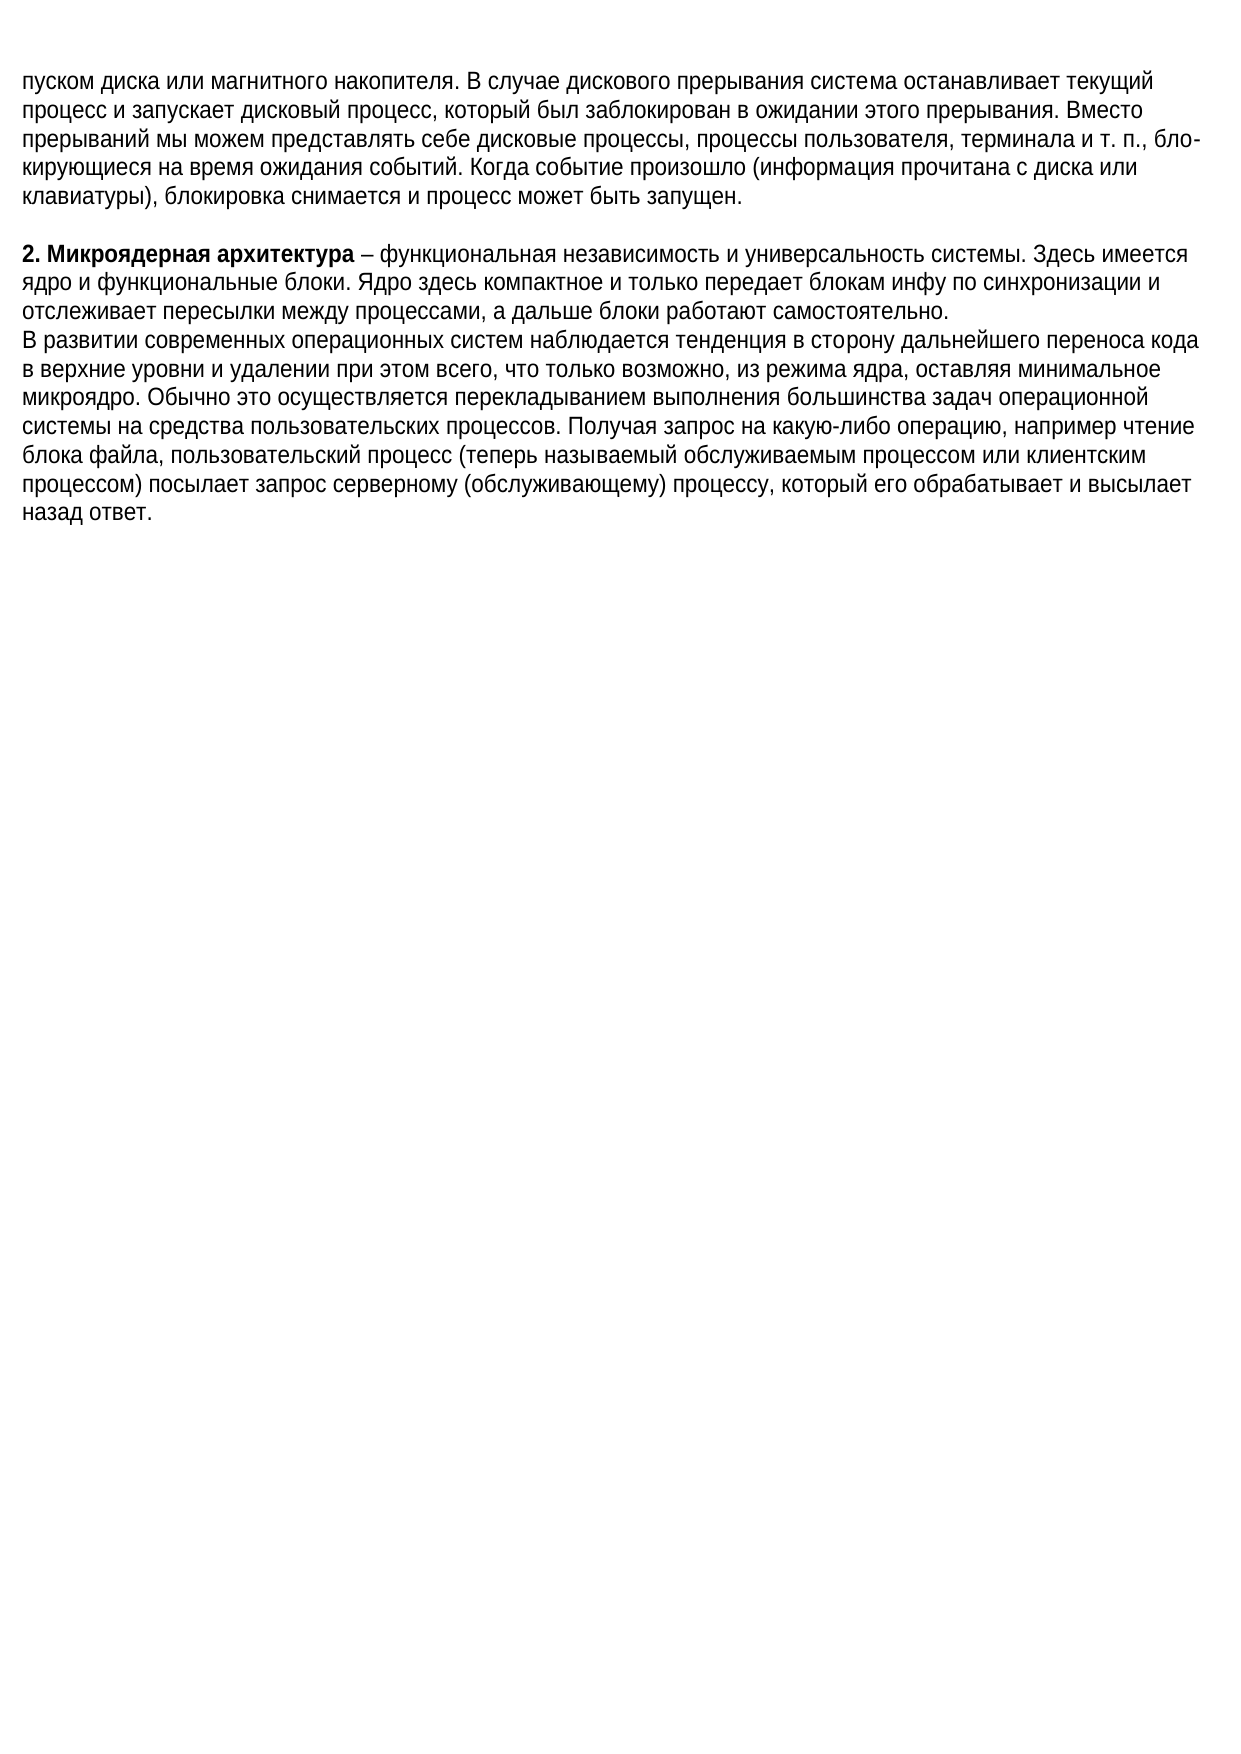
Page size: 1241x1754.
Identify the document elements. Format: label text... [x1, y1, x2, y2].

text пуском диска или магнитного накопителя. В случае дискового прерывания систе­ма останавливает текущий процесс и запускает дисковый процесс, который был заблокирован в ожидании этого прерывания. Вместо прерываний мы можем пред­ставлять себе дисковые процессы, процессы пользователя, терминала и т. п., бло­кирующиеся на время ожидания событий. Когда событие произошло (информа­ция прочитана с диска или клавиатуры), блокировка снимается и процесс может быть запущен. [22, 66, 1215, 210]
text В развитии современных операционных систем наблюдается тенденция в сто­рону дальнейшего переноса кода в верхние уровни и удалении при этом всего, что только возможно, из режима ядра, оставляя минимальное микроядро. Обычно это осуществляется перекладыванием выполнения большинства задач операционной системы на средства пользовательских процессов. Получая запрос на какую-либо операцию, например чтение блока файла, пользовательский процесс (теперь назы­ваемый обслуживаемым процессом или клиентским процессом) посылает запрос серверному (обслуживающему) процессу, который его обрабатывает и высылает назад ответ. [22, 325, 1215, 526]
text 2. Микроядерная архитектура – функциональная независимость и универсальность системы. Здесь имеется ядро и функциональные блоки. Ядро здесь компактное и только передает блокам инфу по синхронизации и отслеживает пересылки между процессами, а дальше блоки работают самостоятельно. [22, 238, 1215, 325]
